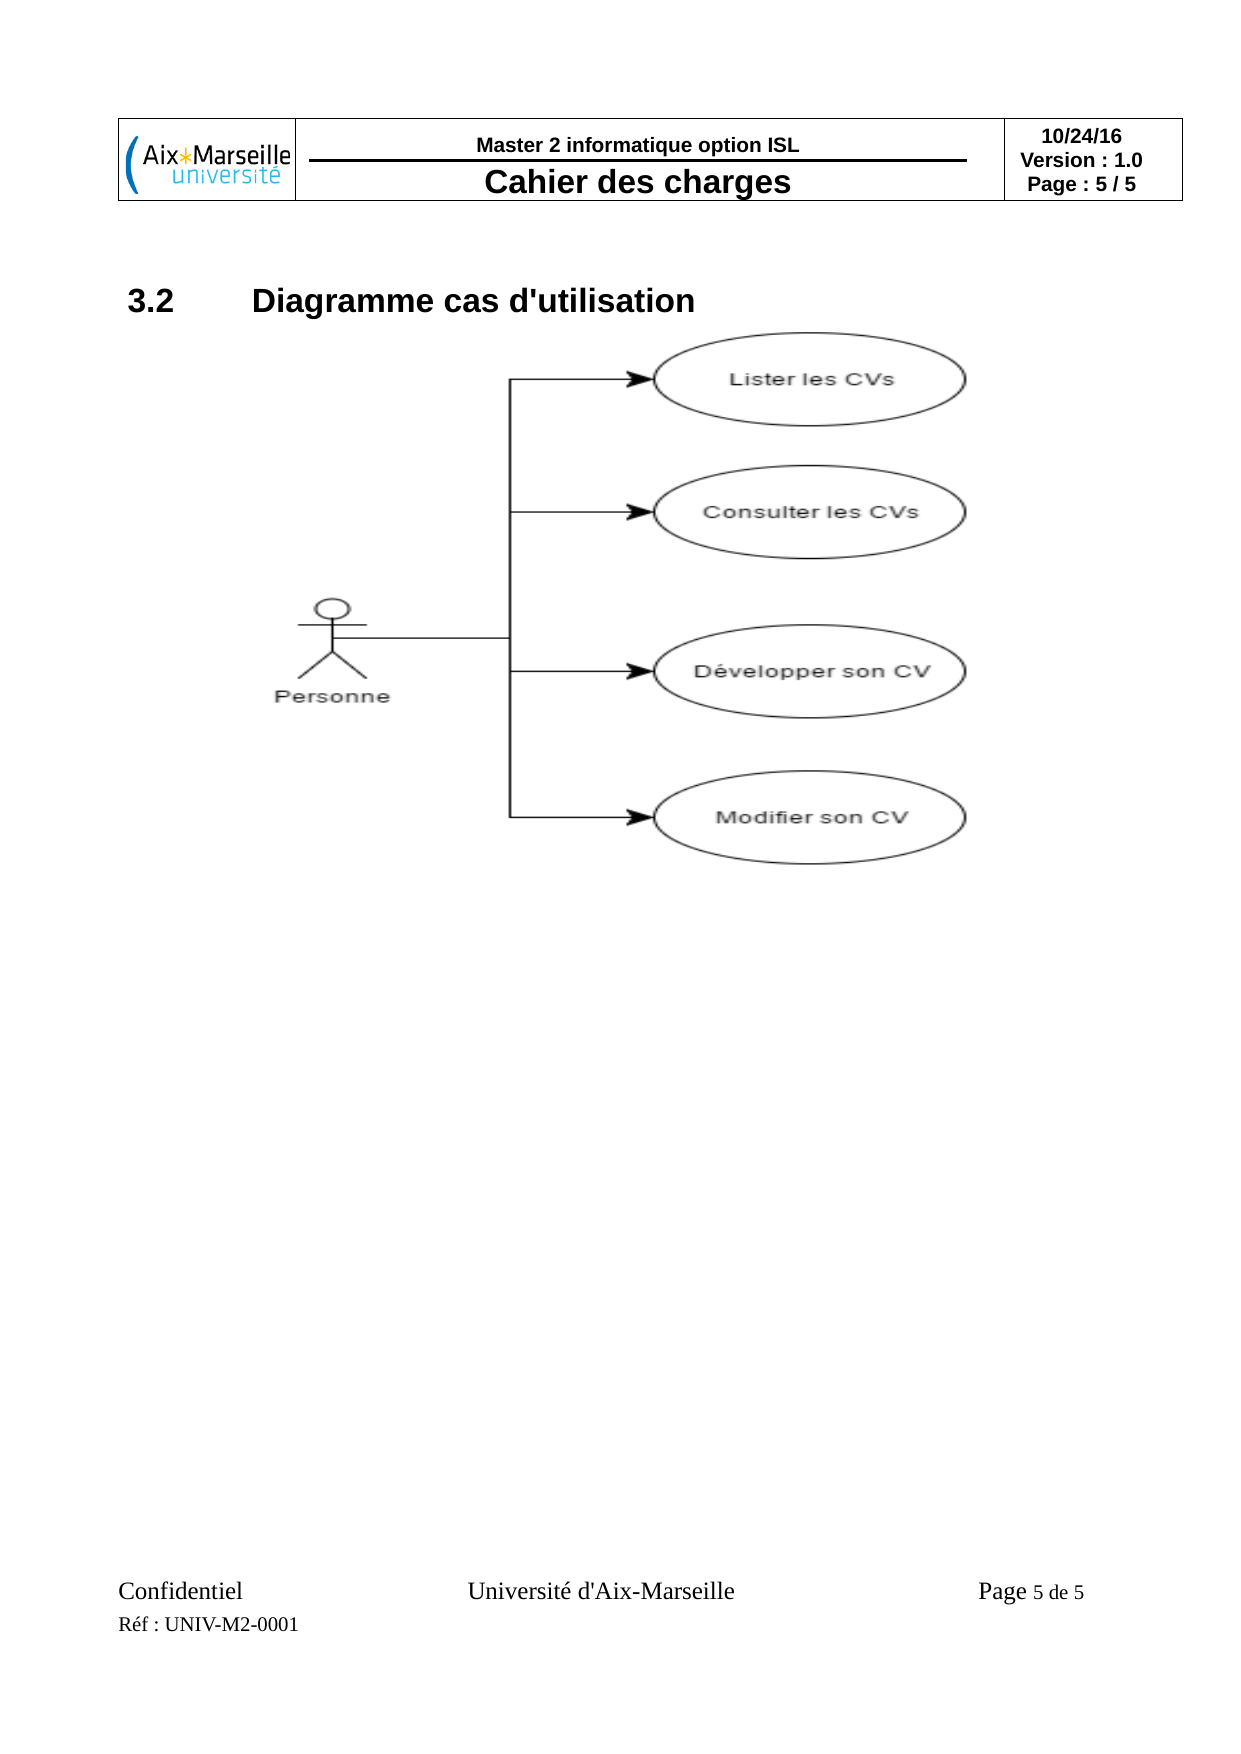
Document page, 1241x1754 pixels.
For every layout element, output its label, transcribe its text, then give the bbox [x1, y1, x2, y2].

subtitle Diagramme cas d'utilisation [118, 280, 1122, 319]
picture [125, 136, 290, 194]
